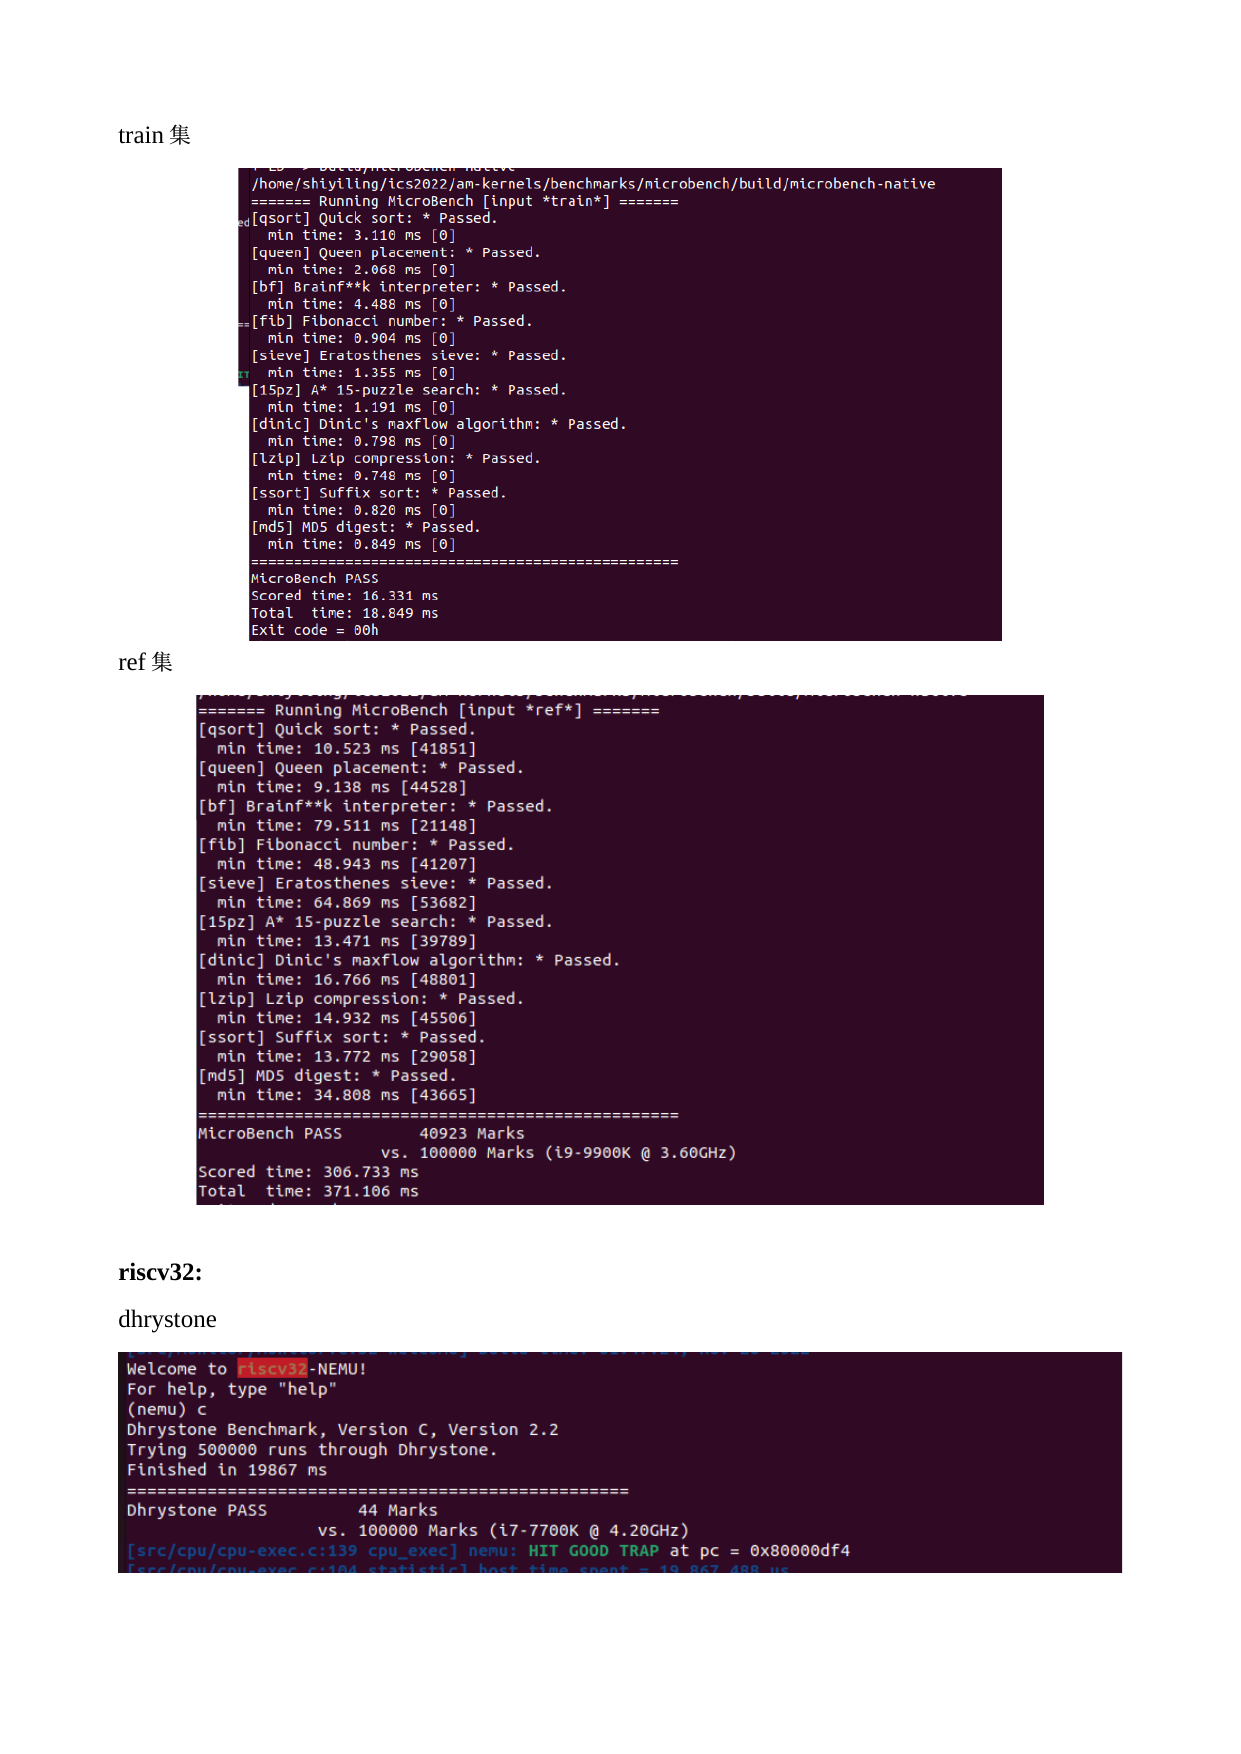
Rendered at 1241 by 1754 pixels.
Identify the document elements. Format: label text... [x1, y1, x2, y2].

picture [196, 695, 1044, 1205]
text train集 [118, 118, 1122, 149]
picture [118, 1352, 1123, 1573]
text dhrystone [118, 1304, 1122, 1333]
text riscv32: [118, 1257, 1122, 1286]
picture [238, 168, 1002, 641]
text ref集 [118, 645, 1122, 676]
